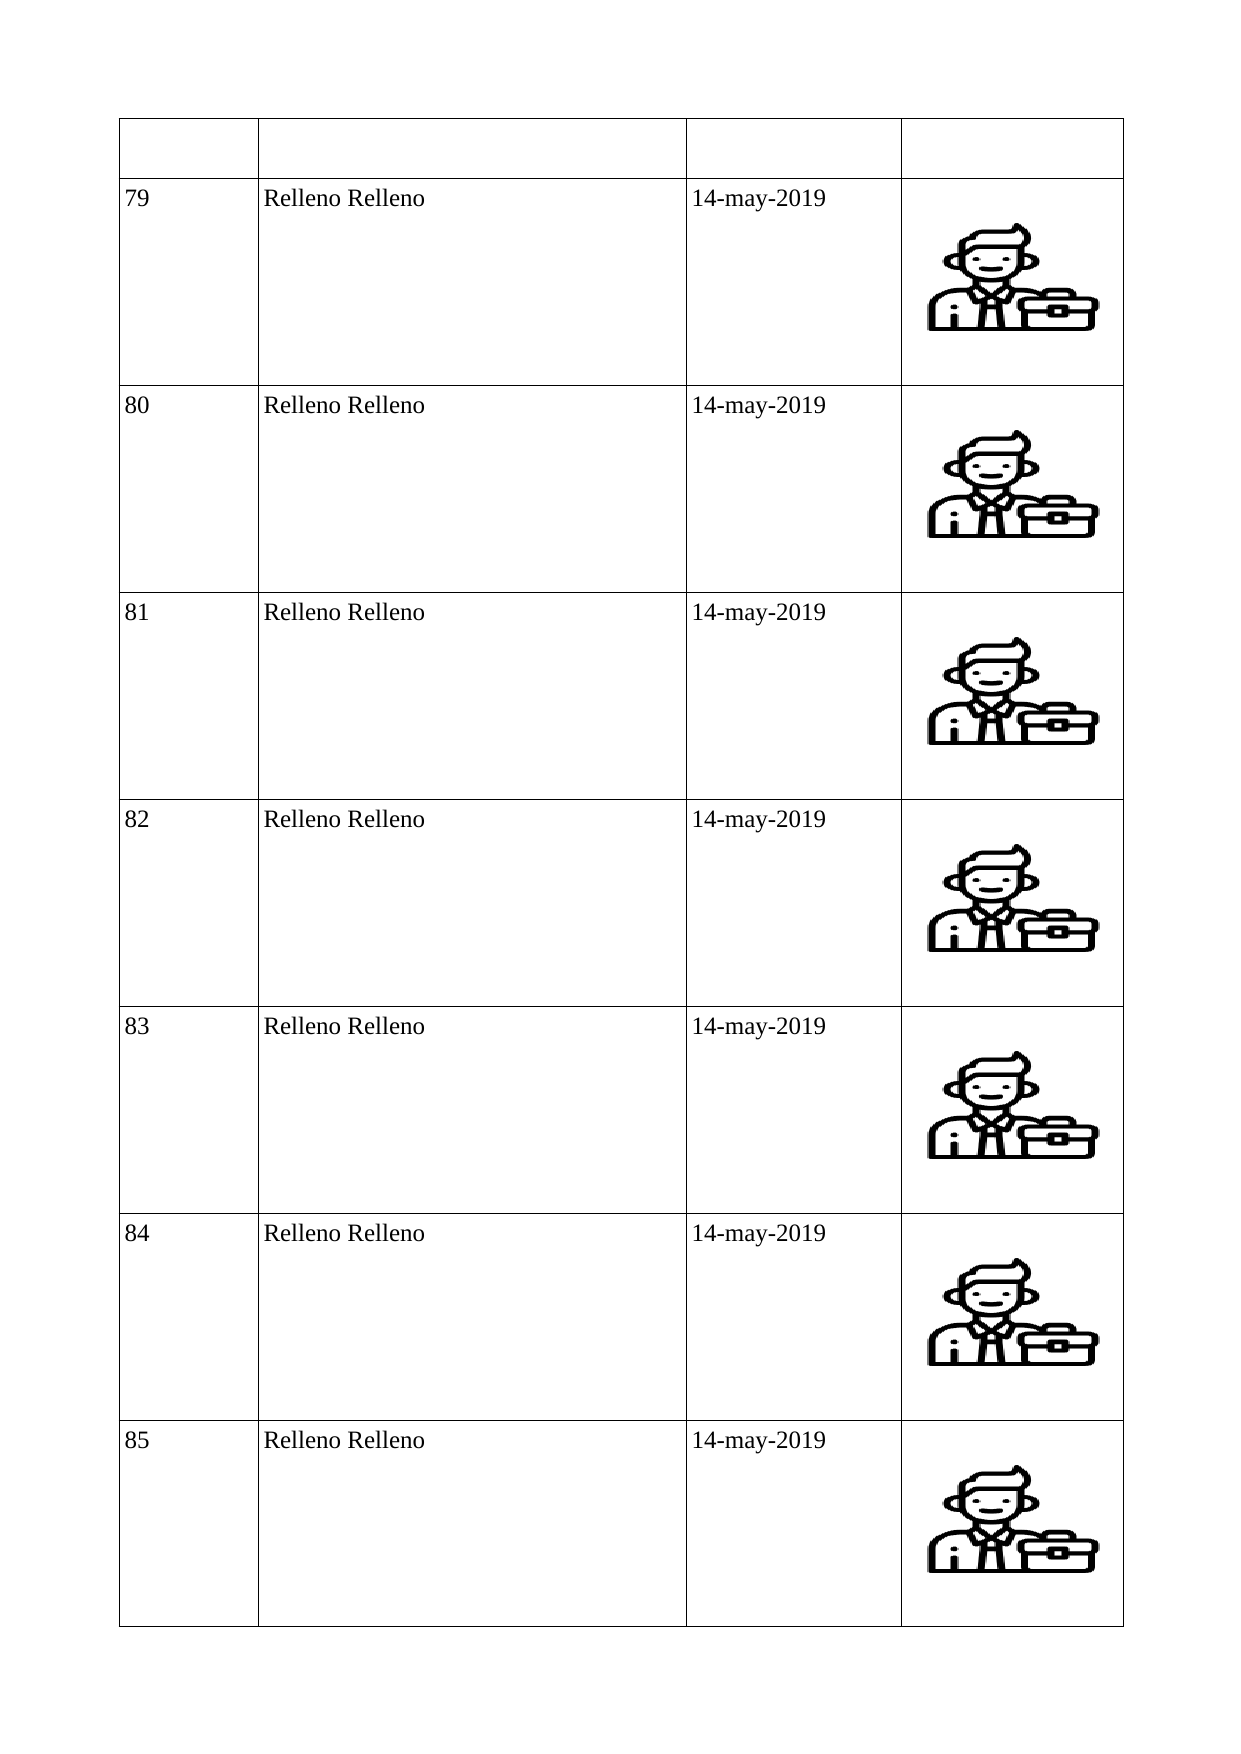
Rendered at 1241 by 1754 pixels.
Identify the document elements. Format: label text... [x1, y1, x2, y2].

table_cell 14-may-2019 [687, 800, 901, 1006]
table_cell a [902, 1214, 1123, 1419]
table_cell [14, 385, 119, 592]
table_cell Relleno Relleno [259, 1007, 686, 1212]
table_cell 14-may-2019 [687, 386, 901, 592]
table_cell Relleno Relleno [259, 1421, 686, 1626]
table_cell [120, 119, 258, 178]
table_cell [902, 593, 1123, 637]
picture [919, 430, 1109, 538]
table_cell a [902, 224, 1123, 384]
table_cell [687, 119, 901, 178]
table_cell Relleno Relleno [259, 1214, 686, 1419]
table_cell [14, 799, 119, 1006]
table_cell Relleno Relleno [259, 800, 686, 1006]
picture [919, 1258, 1109, 1366]
table_cell [14, 178, 119, 384]
table_cell [14, 592, 119, 798]
table_cell a [902, 119, 1123, 178]
table_cell 14-may-2019 [687, 1007, 901, 1212]
table_cell 82 [120, 800, 258, 1006]
picture [919, 223, 1109, 331]
table_cell Relleno Relleno [259, 386, 686, 592]
picture [919, 637, 1109, 745]
table_cell 14-may-2019 [687, 179, 901, 384]
table_cell a [902, 1007, 1123, 1212]
table_cell 14-may-2019 [687, 1214, 901, 1419]
table_cell [902, 179, 1123, 223]
table_cell a [902, 386, 1123, 592]
table_cell a [902, 800, 1123, 1006]
picture [919, 1465, 1109, 1573]
table_cell 84 [120, 1214, 258, 1419]
table_cell 85 [120, 1421, 258, 1626]
table_cell 14-may-2019 [687, 593, 901, 798]
table_cell [259, 119, 686, 178]
table_cell [14, 1006, 119, 1212]
table_cell Relleno Relleno [259, 179, 686, 384]
table_cell 80 [120, 386, 258, 592]
table_cell 81 [120, 593, 258, 798]
table_cell [14, 118, 119, 178]
table_cell a [902, 1421, 1123, 1626]
table_cell Relleno Relleno [259, 593, 686, 798]
table_cell 14-may-2019 [687, 1421, 901, 1626]
table_cell a [902, 638, 1123, 798]
table_cell 83 [120, 1007, 258, 1212]
table_cell [14, 1213, 119, 1419]
picture [919, 1051, 1109, 1159]
table_cell 79 [120, 179, 258, 384]
table_cell [14, 1420, 119, 1626]
picture [919, 844, 1109, 952]
